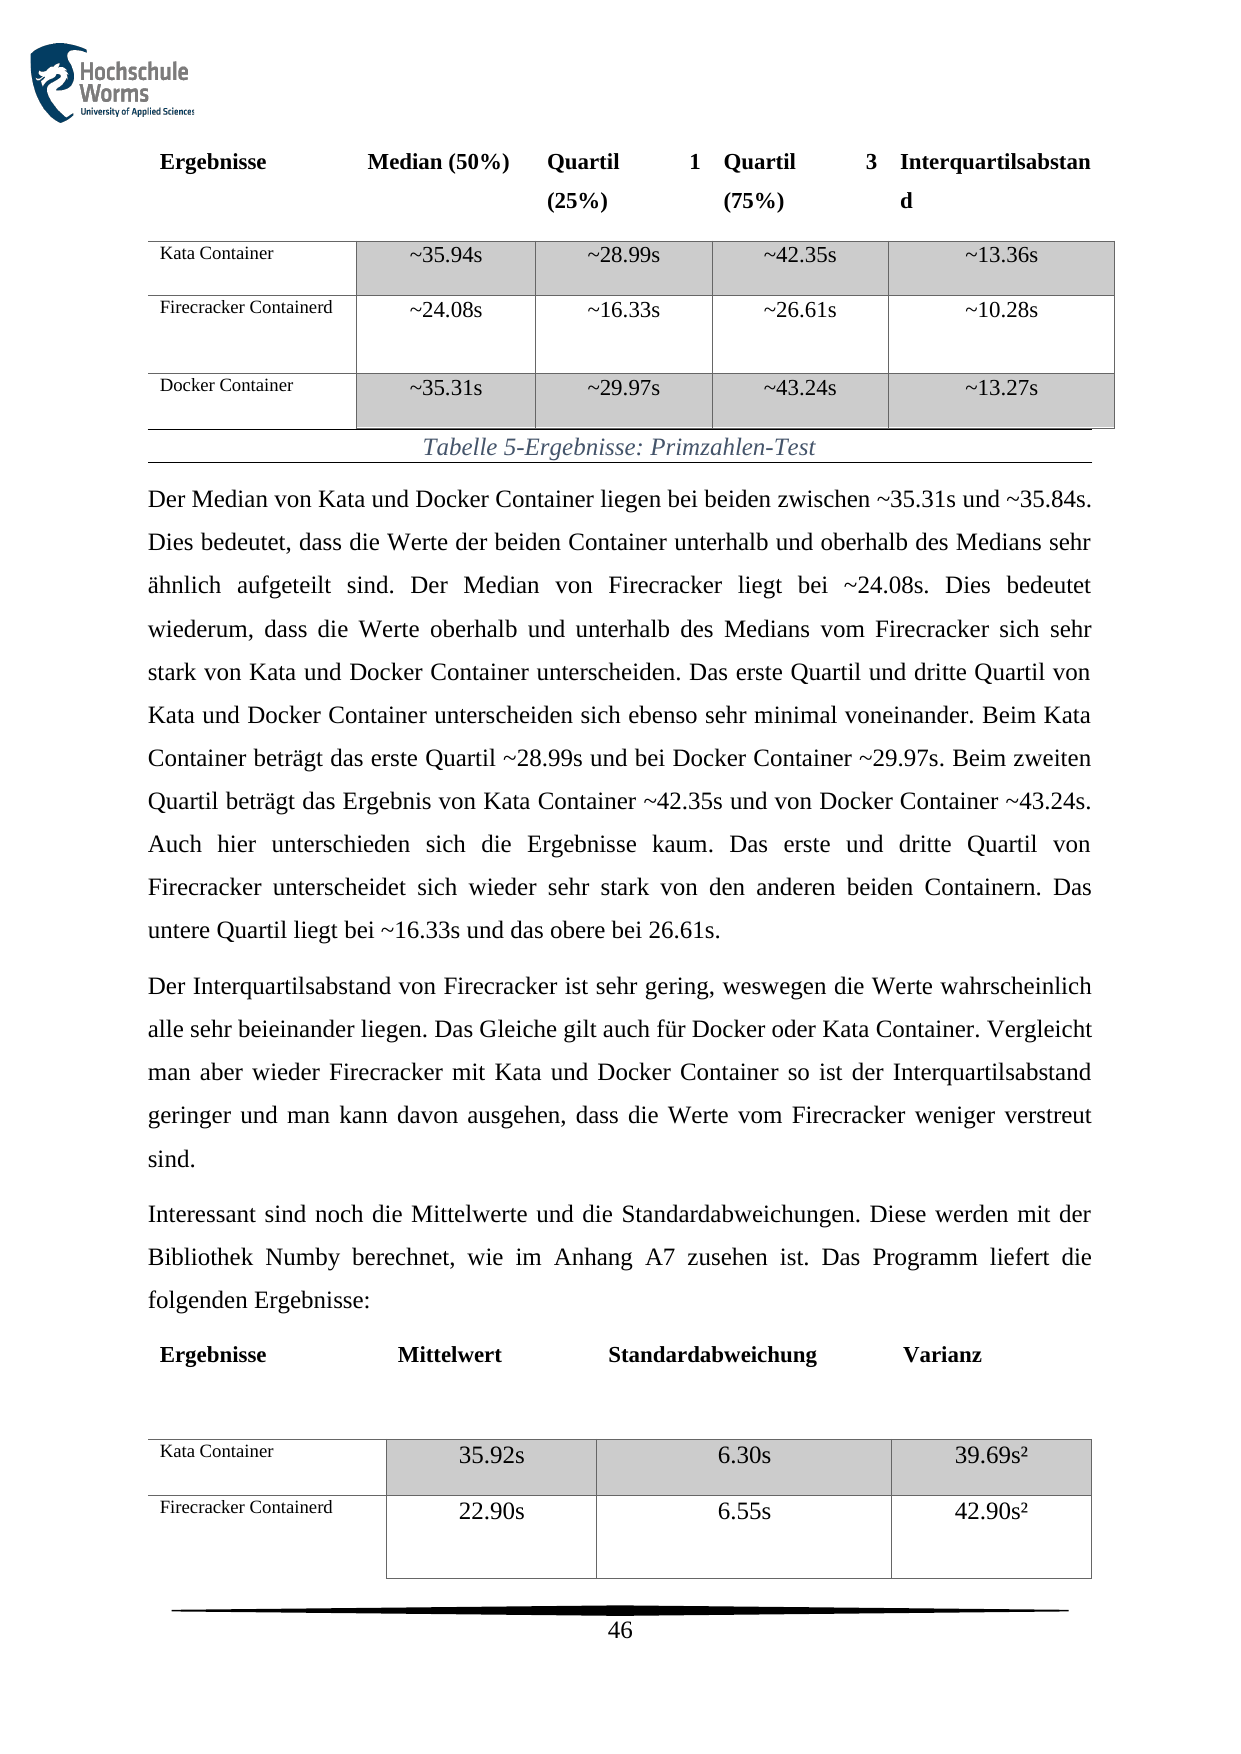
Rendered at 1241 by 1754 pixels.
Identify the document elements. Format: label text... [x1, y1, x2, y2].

table_header Mittelwert [386, 1341, 597, 1439]
table_cell ~16.33s [536, 296, 712, 373]
table_cell ~13.27s [889, 374, 1114, 427]
table_cell ~28.99s [536, 242, 712, 295]
table_cell Firecracker Containerd [148, 296, 356, 373]
table_header Interquartilsabstand [889, 148, 1115, 241]
table_cell 6.30s [597, 1440, 891, 1495]
table_header Quartil 3 (75%) [712, 148, 888, 241]
table_cell ~35.94s [357, 242, 535, 295]
text Der Interquartilsabstand von Firecracker ist sehr gering, weswegen die Werte wahrscheinlich alle sehr beieinander liegen. Das Gleiche gilt auch für Docker oder Kata Container. Vergleicht man aber wieder Firecracker mit Kata und Docker Container so ist der Interquartilsabstand geringer und man kann davon ausgehen, dass die Werte vom Firecracker weniger verstreut sind. [148, 971, 1092, 1172]
table_header Varianz [892, 1341, 1091, 1439]
table_cell 22.90s [387, 1496, 596, 1578]
text Tabelle 5-Ergebnisse: Primzahlen-Test [148, 430, 1092, 462]
table_header Ergebnisse [148, 1341, 386, 1439]
table_cell ~43.24s [713, 374, 888, 427]
table_cell ~24.08s [357, 296, 535, 373]
table_header Ergebnisse [148, 148, 356, 241]
table_cell ~42.35s [713, 242, 888, 295]
table_cell 35.92s [387, 1440, 596, 1495]
table_cell ~13.36s [889, 242, 1114, 295]
text Der Median von Kata und Docker Container liegen bei beiden zwischen ~35.31s und ~35.84s. Dies bedeutet, dass die Werte der beiden Container unterhalb und oberhalb des Medians sehr ähnlich aufgeteilt sind. Der Median von Firecracker liegt bei ~24.08s. Dies bedeutet wiederum, dass die Werte oberhalb und unterhalb des Medians vom Firecracker sich sehr stark von Kata und Docker Container unterscheiden. Das erste Quartil und dritte Quartil von Kata und Docker Container unterscheiden sich ebenso sehr minimal voneinander. Beim Kata Container beträgt das erste Quartil ~28.99s und bei Docker Container ~29.97s. Beim zweiten Quartil beträgt das Ergebnis von Kata Container ~42.35s und von Docker Container ~43.24s. Auch hier unterschieden sich die Ergebnisse kaum. Das erste und dritte Quartil von Firecracker unterscheidet sich wieder sehr stark von den anderen beiden Containern. Das untere Quartil liegt bei ~16.33s und das obere bei 26.61s. [148, 484, 1092, 944]
table_cell Docker Container [148, 374, 356, 427]
table_cell Kata Container [148, 242, 356, 295]
table_cell ~29.97s [536, 374, 712, 427]
table_cell 42.90s² [892, 1496, 1091, 1578]
table_cell ~26.61s [713, 296, 888, 373]
text Interessant sind noch die Mittelwerte und die Standardabweichungen. Diese werden mit der Bibliothek Numby berechnet, wie im Anhang A7 zusehen ist. Das Programm liefert die folgenden Ergebnisse: [148, 1199, 1092, 1314]
table_cell ~10.28s [889, 296, 1114, 373]
table_cell ~35.31s [357, 374, 535, 427]
table_cell 6.55s [597, 1496, 891, 1578]
table_cell Firecracker Containerd [148, 1496, 386, 1578]
table_cell 39.69s² [892, 1440, 1091, 1495]
table_header Median (50%) [356, 148, 536, 241]
table_header Standardabweichung [597, 1341, 892, 1439]
table_cell Kata Container [148, 1440, 386, 1495]
table_header Quartil 1 (25%) [536, 148, 712, 241]
